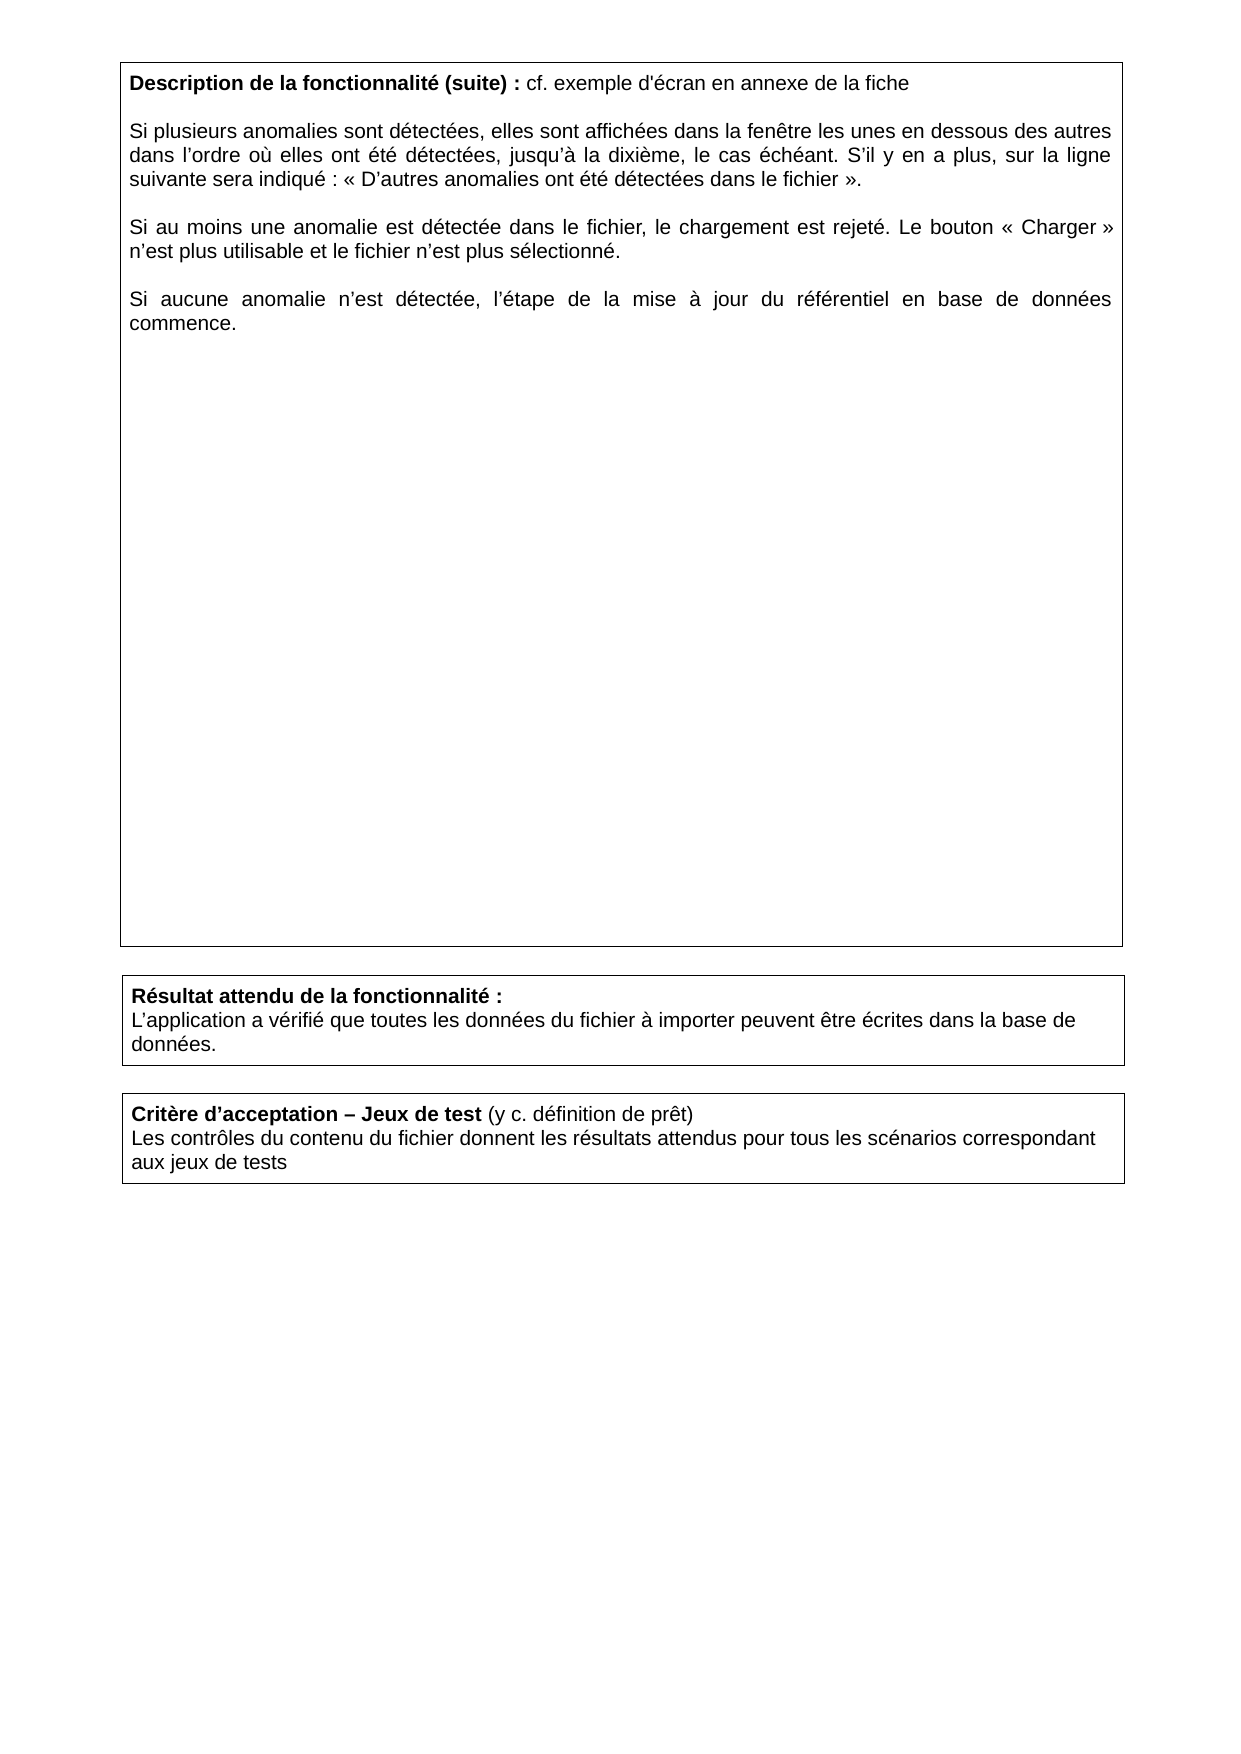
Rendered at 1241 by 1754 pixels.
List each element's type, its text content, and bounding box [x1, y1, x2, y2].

text Critère d’acceptation – Jeux de test (y c. définition de prêt) [131, 1102, 1116, 1126]
text L’application a vérifié que toutes les données du fichier à importer peuvent être écrites dans la base de données. [131, 1008, 1116, 1056]
text Si aucune anomalie n’est détectée, l’étape de la mise à jour du référentiel en base de données commence. [129, 286, 1113, 334]
text Si plusieurs anomalies sont détectées, elles sont affichées dans la fenêtre les unes en dessous des autres dans l’ordre où elles ont été détectées, jusqu’à la dixième, le cas échéant. S’il y en a plus, sur la ligne suivante sera indiqué : « D’autres anomalies ont été détectées dans le fichier ». [129, 119, 1113, 191]
text Les contrôles du contenu du fichier donnent les résultats attendus pour tous les scénarios correspondant aux jeux de tests [131, 1126, 1116, 1174]
text Si au moins une anomalie est détectée dans le fichier, le chargement est rejeté. Le bouton « Charger » n’est plus utilisable et le fichier n’est plus sélectionné. [129, 214, 1113, 262]
text Résultat attendu de la fonctionnalité : [131, 984, 1116, 1008]
text Description de la fonctionnalité (suite) : cf. exemple d'écran en annexe de la fiche [129, 71, 1113, 95]
